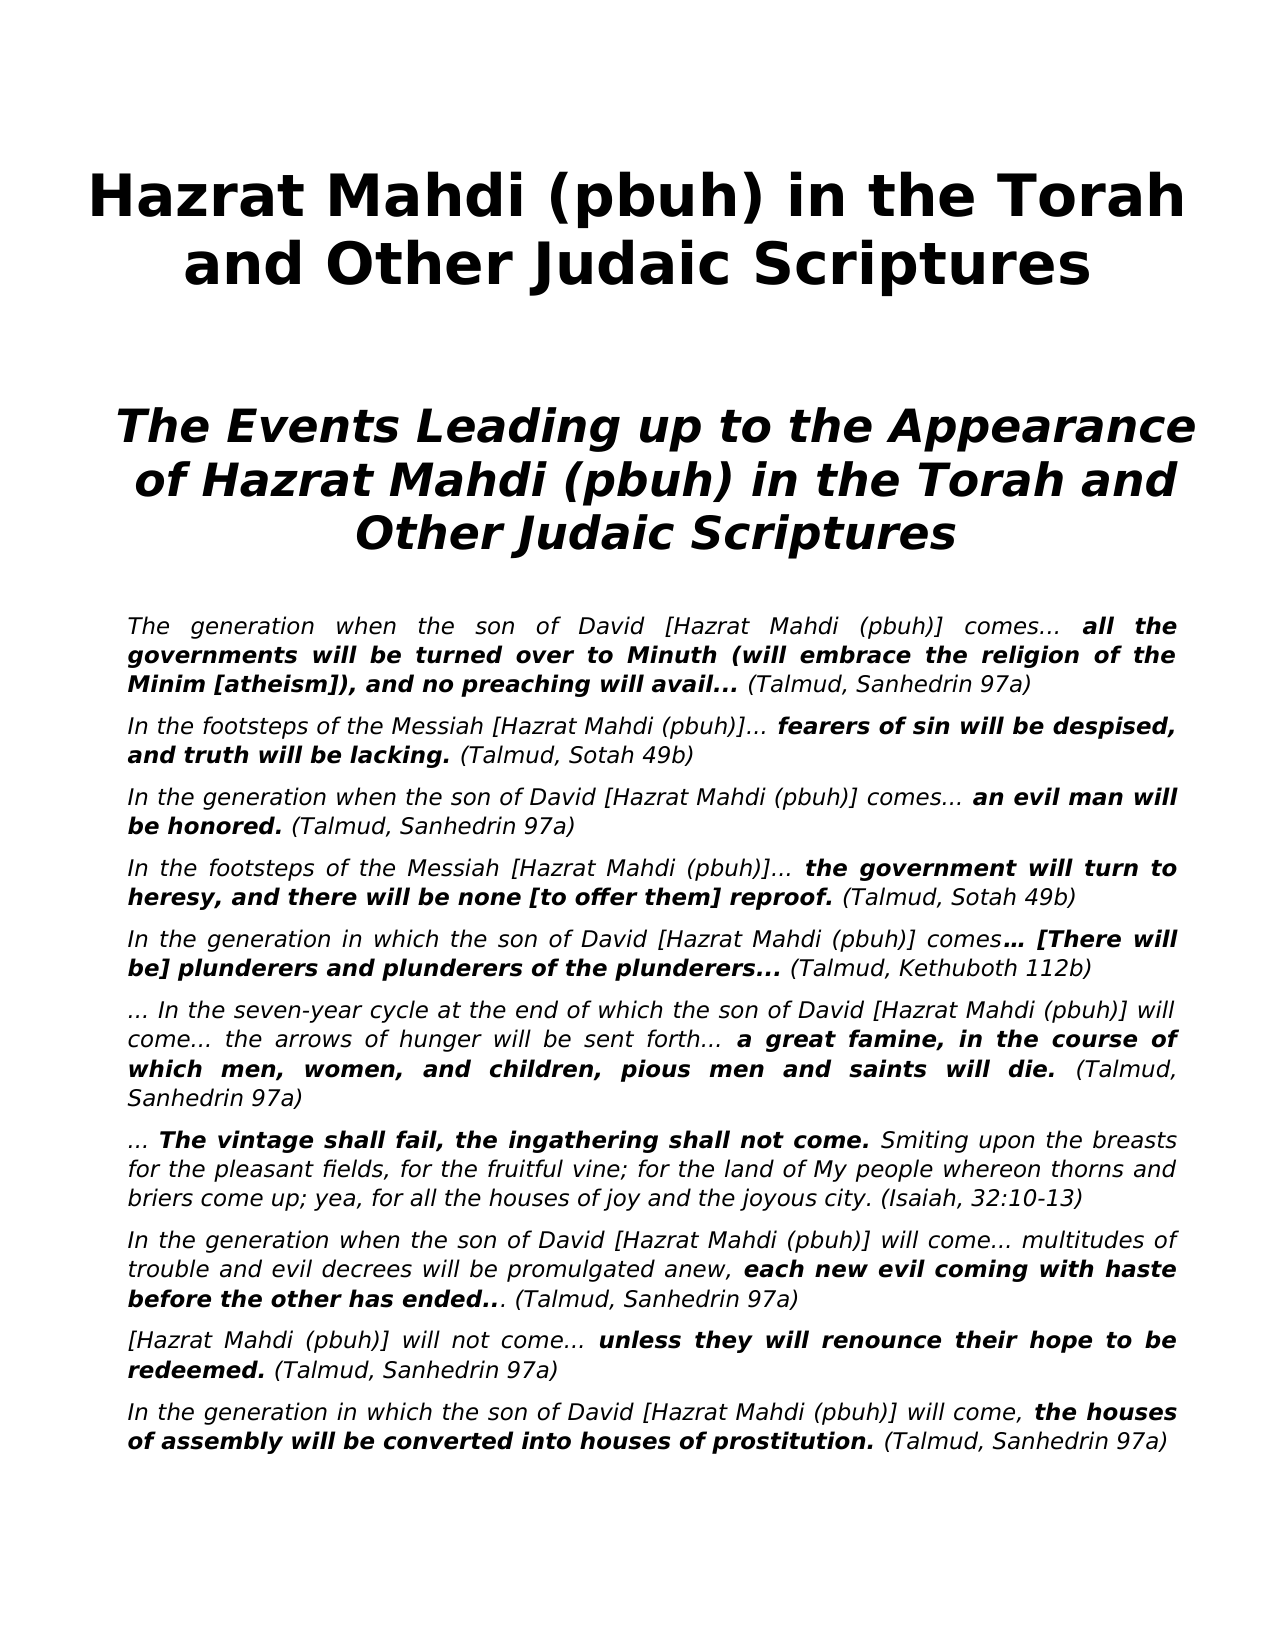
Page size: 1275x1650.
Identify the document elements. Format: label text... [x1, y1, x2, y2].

text ... The vintage shall fail, the ingathering shall not come. Smiting upon the breasts for the pleasant fields, for the fruitful vine; for the land of My people whereon thorns and briers come up; yea, for all the houses of joy and the joyous city. (Isaiah, 32:10-13) [127, 1127, 1177, 1212]
subtitle Hazrat Mahdi (pbuh) in the Torah and Other Judaic Scriptures [75, 162, 1200, 298]
text In the generation in which the son of David [Hazrat Mahdi (pbuh)] comes… [There will be] plunderers and plunderers of the plunderers... (Talmud, Kethuboth 112b) [127, 926, 1177, 982]
subtitle The Events Leading up to the Appearance of Hazrat Mahdi (pbuh) in the Torah and Other Judaic Scriptures [112, 400, 1200, 560]
text In the footsteps of the Messiah [Hazrat Mahdi (pbuh)]... the government will turn to heresy, and there will be none [to offer them] reproof. (Talmud, Sotah 49b) [127, 855, 1177, 911]
text In the generation when the son of David [Hazrat Mahdi (pbuh)] will come... multitudes of trouble and evil decrees will be promulgated anew, each new evil coming with haste before the other has ended... (Talmud, Sanhedrin 97a) [127, 1227, 1177, 1312]
text [Hazrat Mahdi (pbuh)] will not come... unless they will renounce their hope to be redeemed. (Talmud, Sanhedrin 97a) [127, 1328, 1177, 1383]
text In the footsteps of the Messiah [Hazrat Mahdi (pbuh)]... fearers of sin will be despised, and truth will be lacking. (Talmud, Sotah 49b) [127, 713, 1177, 769]
text The generation when the son of David [Hazrat Mahdi (pbuh)] comes... all the governments will be turned over to Minuth (will embrace the religion of the Minim [atheism]), and no preaching will avail... (Talmud, Sanhedrin 97a) [127, 613, 1177, 698]
text In the generation in which the son of David [Hazrat Mahdi (pbuh)] will come, the houses of assembly will be converted into houses of prostitution. (Talmud, Sanhedrin 97a) [127, 1399, 1177, 1454]
text In the generation when the son of David [Hazrat Mahdi (pbuh)] comes... an evil man will be honored. (Talmud, Sanhedrin 97a) [127, 784, 1177, 840]
text ... In the seven-year cycle at the end of which the son of David [Hazrat Mahdi (pbuh)] will come... the arrows of hunger will be sent forth... a great famine, in the course of which men, women, and children, pious men and saints will die. (Talmud, Sanhedrin 97a) [127, 997, 1177, 1112]
